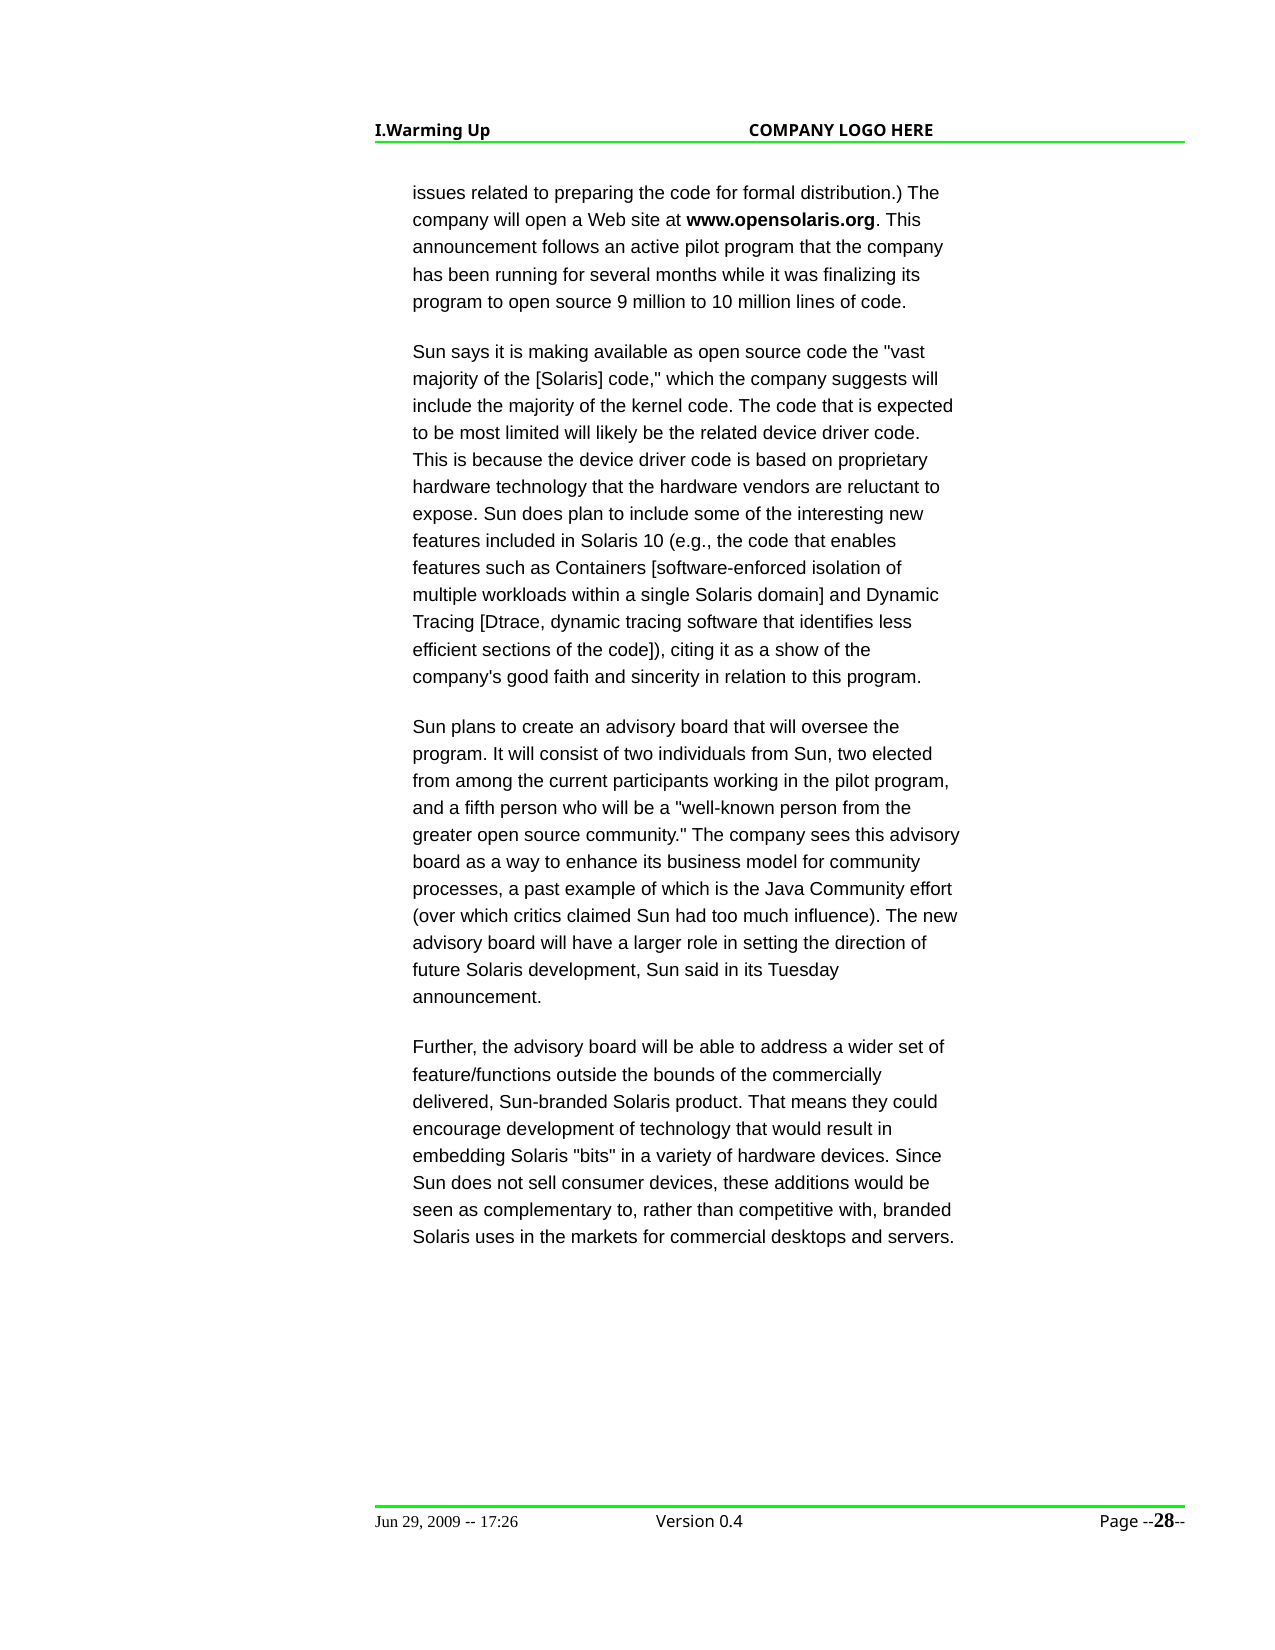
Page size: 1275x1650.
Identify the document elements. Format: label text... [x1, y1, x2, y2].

text Further, the advisory board will be able to address a wider set of feature/functions outside the bounds of the commercially delivered, Sun-branded Solaris product. That means they could encourage development of technology that would result in embedding Solaris "bits" in a variety of hardware devices. Since Sun does not sell consumer devices, these additions would be seen as complementary to, rather than competitive with, branded Solaris uses in the markets for commercial desktops and servers. [412, 1032, 960, 1249]
text Sun plans to create an advisory board that will oversee the program. It will consist of two individuals from Sun, two elected from among the current participants working in the pilot program, and a fifth person who will be a "well-known person from the greater open source community." The company sees this advisory board as a way to enhance its business model for community processes, a past example of which is the Java Community effort (over which critics claimed Sun had too much influence). The new advisory board will have a larger role in setting the direction of future Solaris development, Sun said in its Tuesday announcement. [412, 711, 960, 1009]
text Sun says it is making available as open source code the "vast majority of the [Solaris] code," which the company suggests will include the majority of the kernel code. The code that is expected to be most limited will likely be the related device driver code. This is because the device driver code is based on proprietary hardware technology that the hardware vendors are reluctant to expose. Sun does plan to include some of the interesting new features included in Solaris 10 (e.g., the code that enables features such as Containers [software-enforced isolation of multiple workloads within a single Solaris domain] and Dynamic Tracing [Dtrace, dynamic tracing software that identifies less efficient sections of the code]), citing it as a show of the company's good faith and sincerity in relation to this program. [412, 336, 960, 688]
text issues related to preparing the code for formal distribution.) The company will open a Web site at www.opensolaris.org. This announcement follows an active pilot program that the company has been running for several months while it was finalizing its program to open source 9 million to 10 million lines of code. [412, 178, 960, 313]
